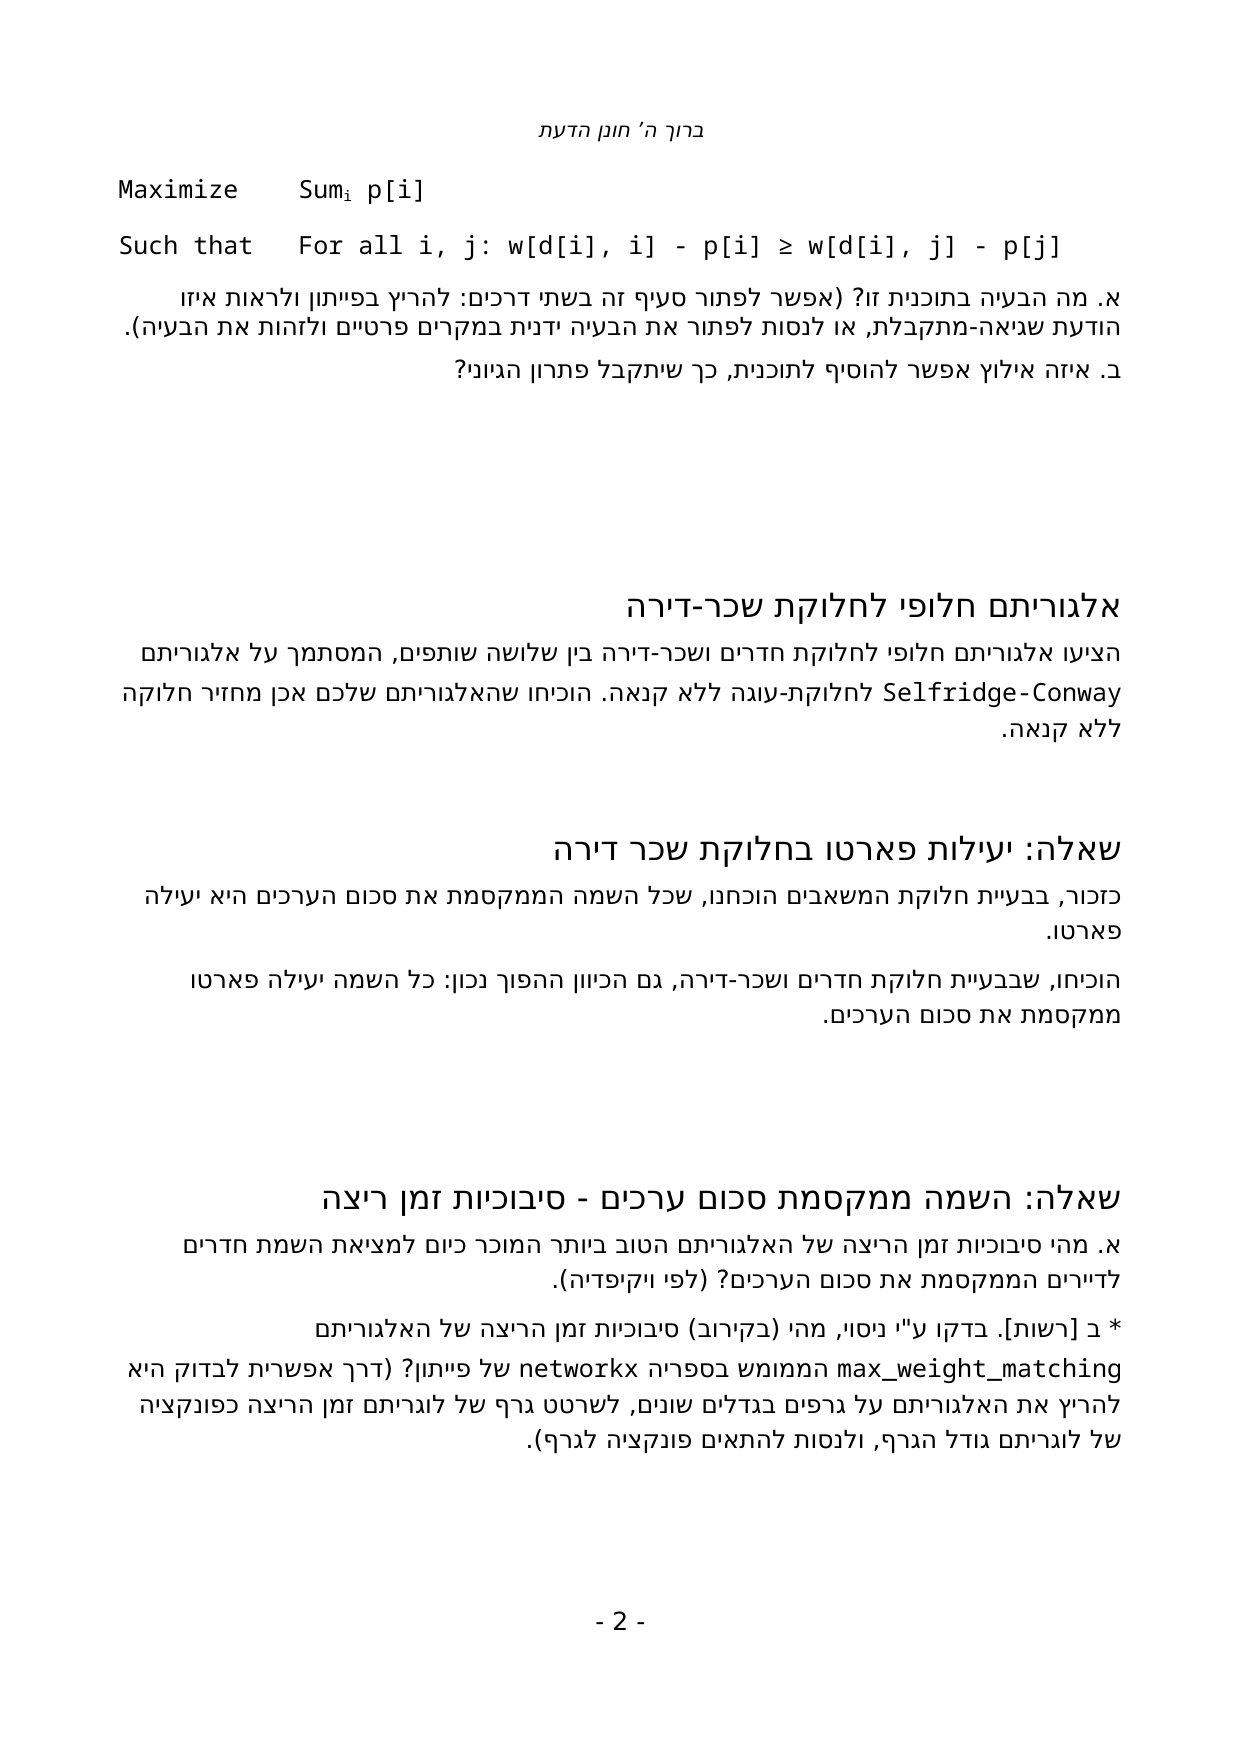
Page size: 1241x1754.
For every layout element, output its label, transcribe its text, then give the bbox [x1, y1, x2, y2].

subtitle שאלה: השמה ממקסמת סכום ערכים - סיבוכיות זמן ריצה [118, 1178, 1122, 1217]
text הוכיחו, שבבעיית חלוקת חדרים ושכר-דירה, גם הכיוון ההפוך נכון: כל השמה יעילה פארטו ממקסמת את סכום הערכים. [118, 965, 1122, 1029]
text Such that For all i, j: w[d[i], i] - p[i] ≥ w[d[i], j] - p[j] [118, 227, 1122, 261]
text * ב [רשות]. בדקו ע"י ניסוי, מהי (בקירוב) סיבוכיות זמן הריצה של האלגוריתם max_weight_matching הממומש בספריה networkx של פייתון? (דרך אפשרית לבדוק היא להריץ את האלגוריתם על גרפים בגדלים שונים, לשרטט גרף של לוגריתם זמן הריצה כפונקציה של לוגריתם גודל הגרף, ולנסות להתאים פונקציה לגרף). [118, 1314, 1122, 1454]
subtitle שאלה: יעילות פארטו בחלוקת שכר דירה [118, 829, 1122, 868]
text א. מהי סיבוכיות זמן הריצה של האלגוריתם הטוב ביותר המוכר כיום למציאת השמת חדרים לדיירים הממקסמת את סכום הערכים? (לפי ויקיפדיה). [118, 1230, 1122, 1294]
text ב. איזה אילוץ אפשר להוסיף לתוכנית, כך שיתקבל פתרון הגיוני? [118, 356, 1122, 385]
subtitle אלגוריתם חלופי לחלוקת שכר-דירה [118, 587, 1122, 626]
text הציעו אלגוריתם חלופי לחלוקת חדרים ושכר-דירה בין שלושה שותפים, המסתמך על אלגוריתם Selfridge-Conway לחלוקת-עוגה ללא קנאה. הוכיחו שהאלגוריתם שלכם אכן מחזיר חלוקה ללא קנאה. [118, 638, 1122, 743]
text א. מה הבעיה בתוכנית זו? (אפשר לפתור סעיף זה בשתי דרכים: להריץ בפייתון ולראות איזו הודעת שגיאה-מתקבלת, או לנסות לפתור את הבעיה ידנית במקרים פרטיים ולזהות את הבעיה). [118, 283, 1122, 341]
text Maximize Sumi p[i] [118, 172, 1122, 206]
text כזכור, בבעיית חלוקת המשאבים הוכחנו, שכל השמה הממקסמת את סכום הערכים היא יעילה פארטו. [118, 881, 1122, 945]
